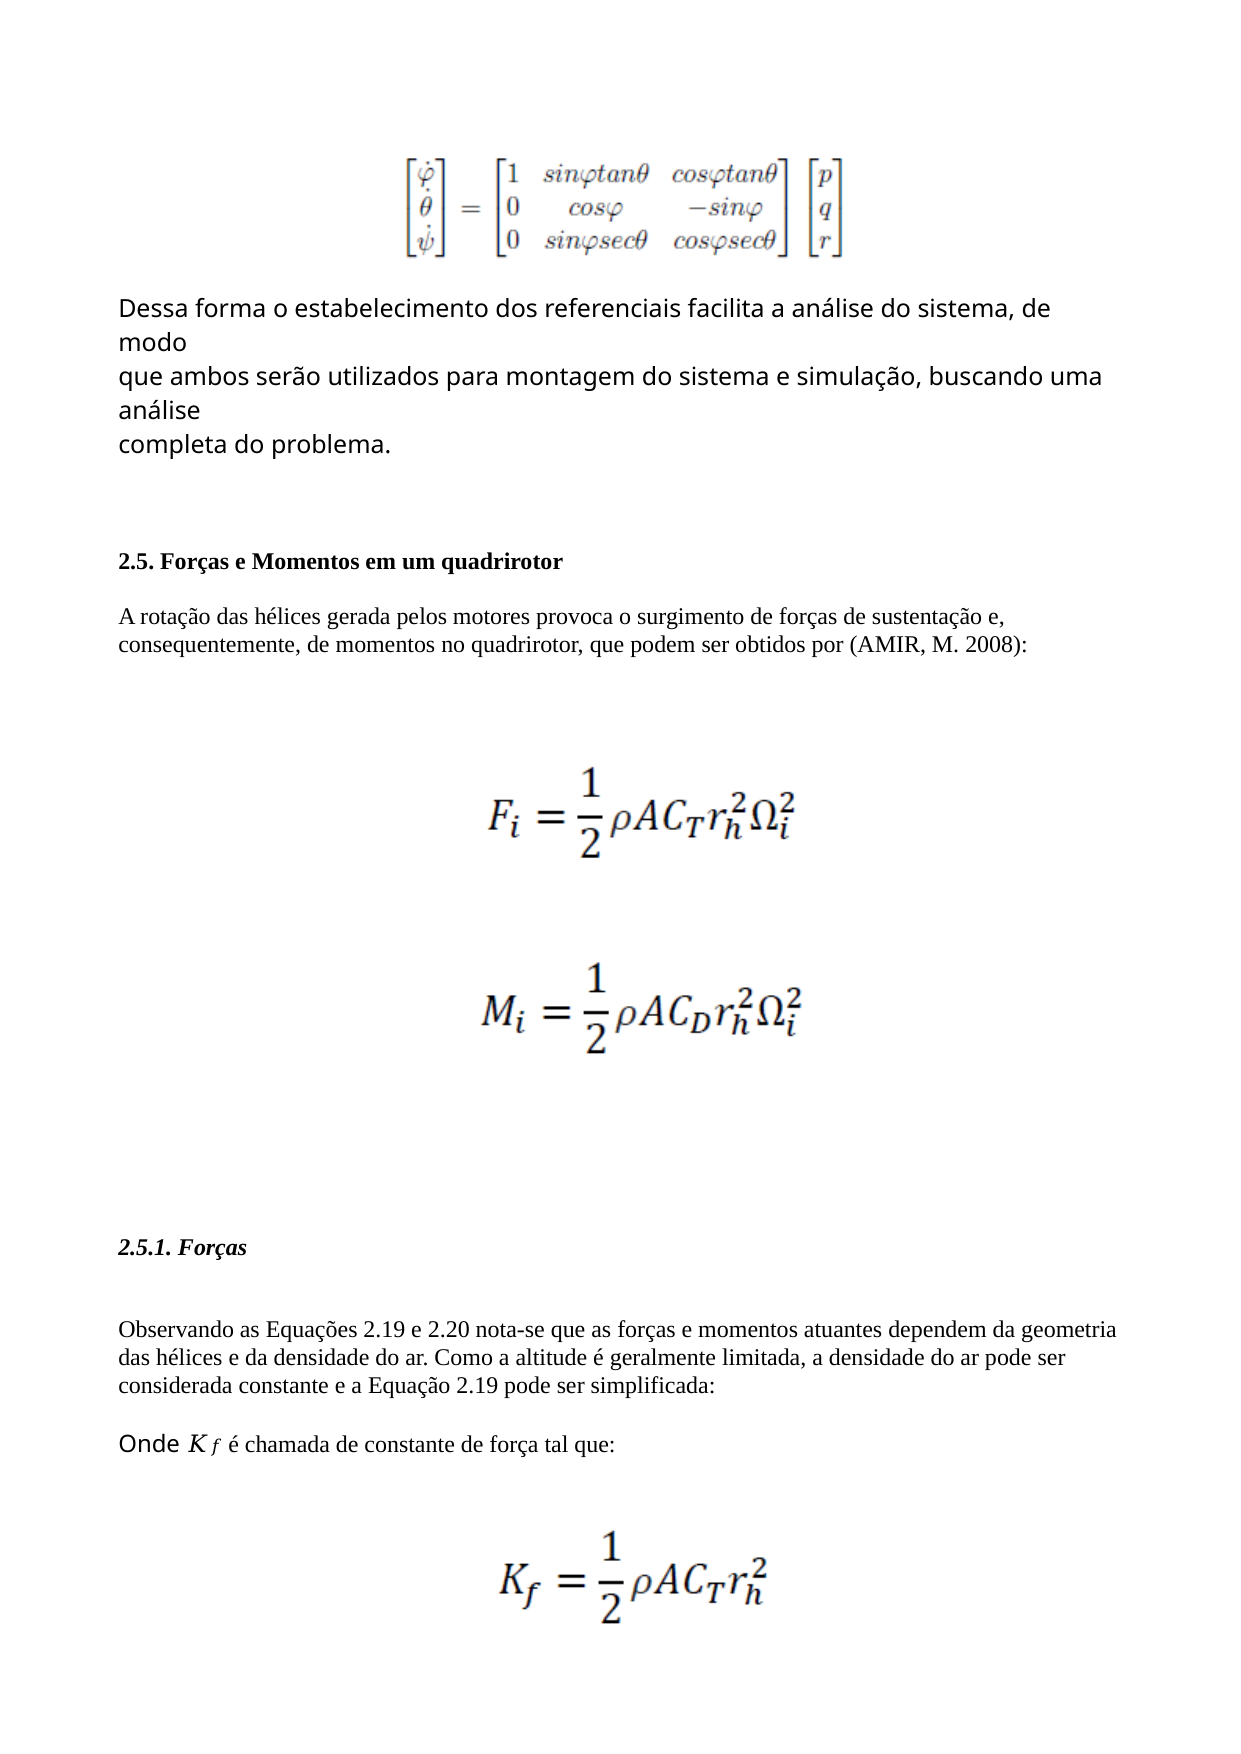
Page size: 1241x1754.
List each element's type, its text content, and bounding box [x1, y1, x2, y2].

text que ambos serão utilizados para montagem do sistema e simulação, buscando uma análise [118, 359, 1122, 427]
picture [403, 1459, 837, 1680]
picture [379, 146, 861, 268]
text completa do problema. [118, 427, 1122, 461]
text A rotação das hélices gerada pelos motores provoca o surgimento de forças de sustentação e, consequentemente, de momentos no quadrirotor, que podem ser obtidos por (AMIR, M. 2008): [118, 602, 1122, 658]
picture [371, 686, 869, 1138]
text Observando as Equações 2.19 e 2.20 nota-se que as forças e momentos atuantes dependem da geometria das hélices e da densidade do ar. Como a altitude é geralmente limitada, a densidade do ar pode ser considerada constante e a Equação 2.19 pode ser simplificada: [118, 1315, 1122, 1398]
text Dessa forma o estabelecimento dos referenciais facilita a análise do sistema, de modo [118, 291, 1122, 359]
text Onde 𝐾𝑓 é chamada de constante de força tal que: [118, 1427, 1122, 1459]
list 2.5. Forças e Momentos em um quadrirotor [118, 547, 1122, 575]
list 2.5.1. Forças [118, 1233, 1122, 1260]
